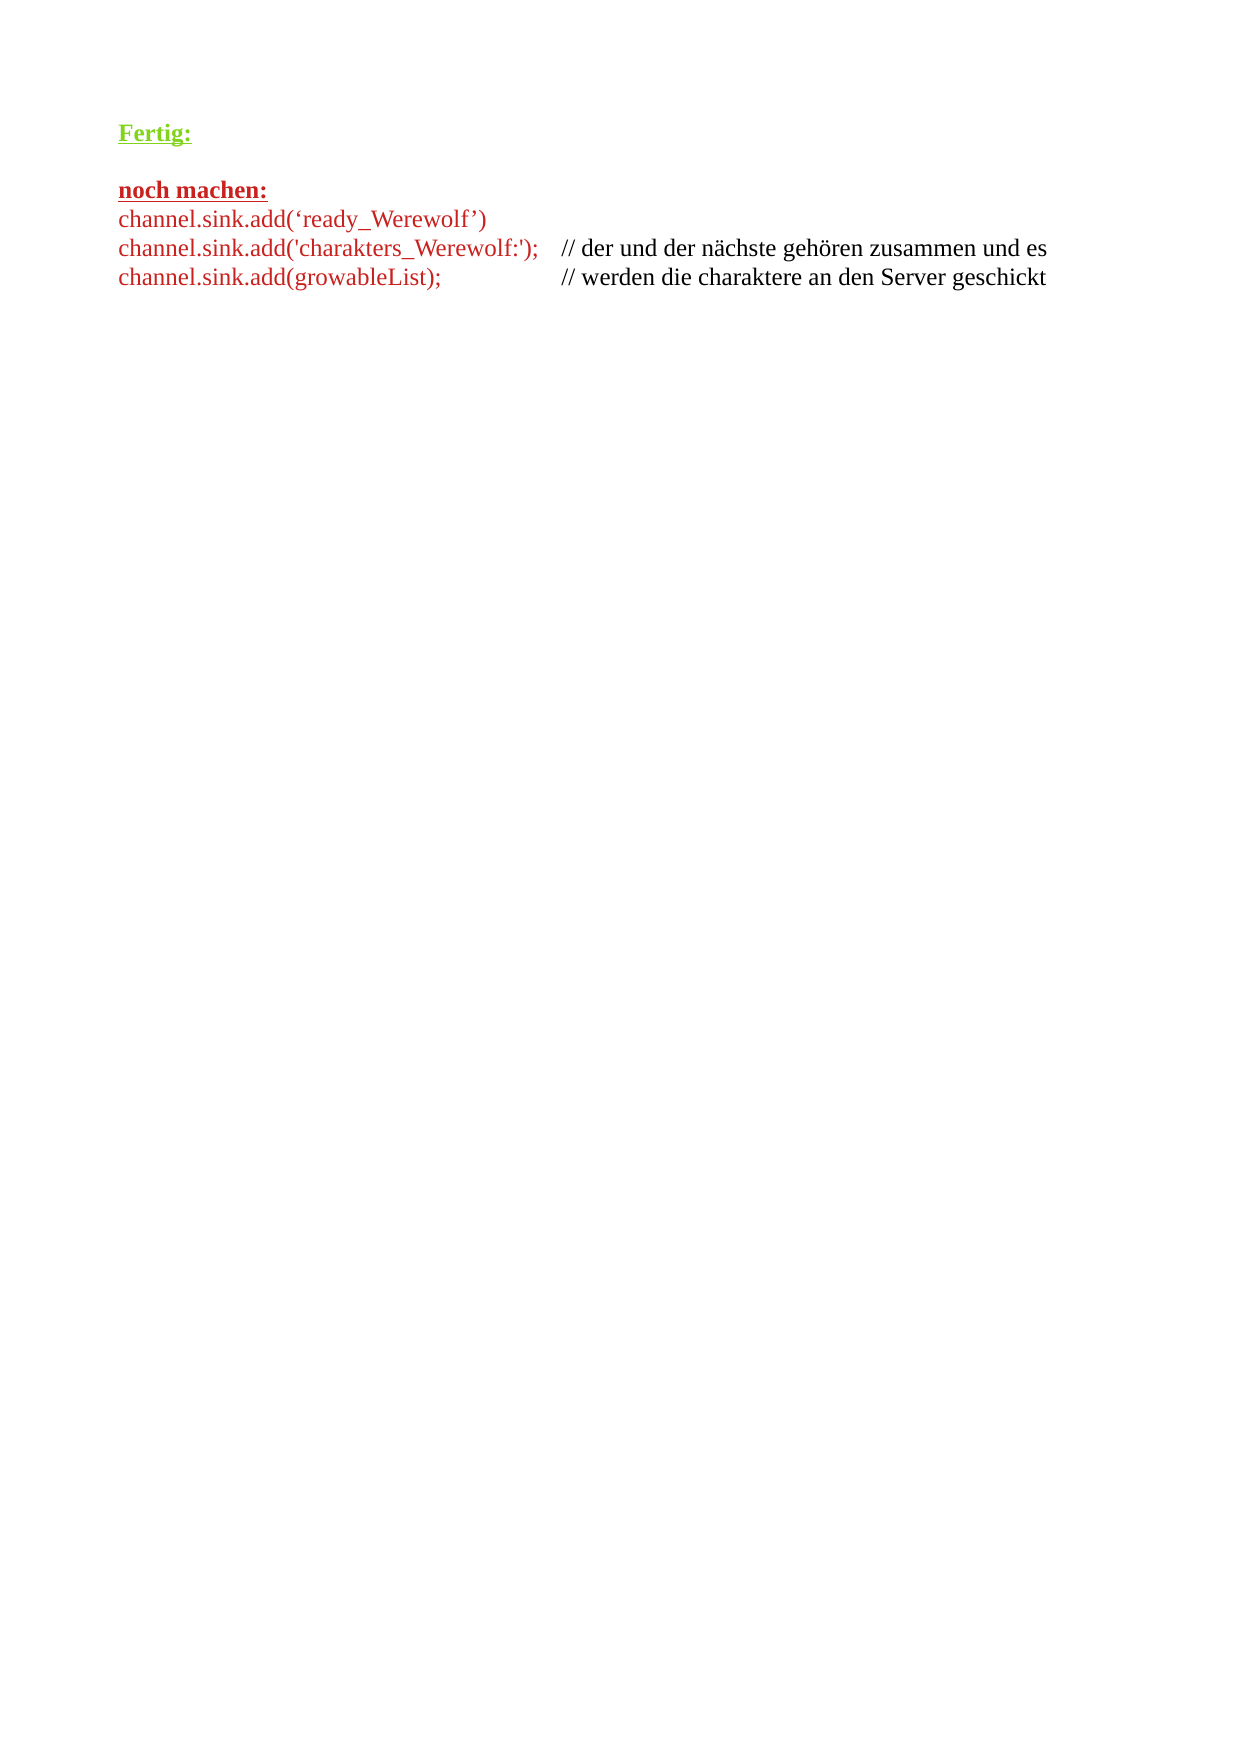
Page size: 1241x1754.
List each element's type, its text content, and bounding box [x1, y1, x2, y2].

text noch machen: [118, 176, 1122, 204]
text channel.sink.add(growableList); // werden die charaktere an den Server geschickt [118, 262, 1122, 291]
text channel.sink.add(‘ready_Werewolf’) [118, 204, 1122, 233]
text Fertig: [118, 118, 1122, 147]
text channel.sink.add('charakters_Werewolf:'); // der und der nächste gehören zusammen und es [118, 233, 1122, 262]
